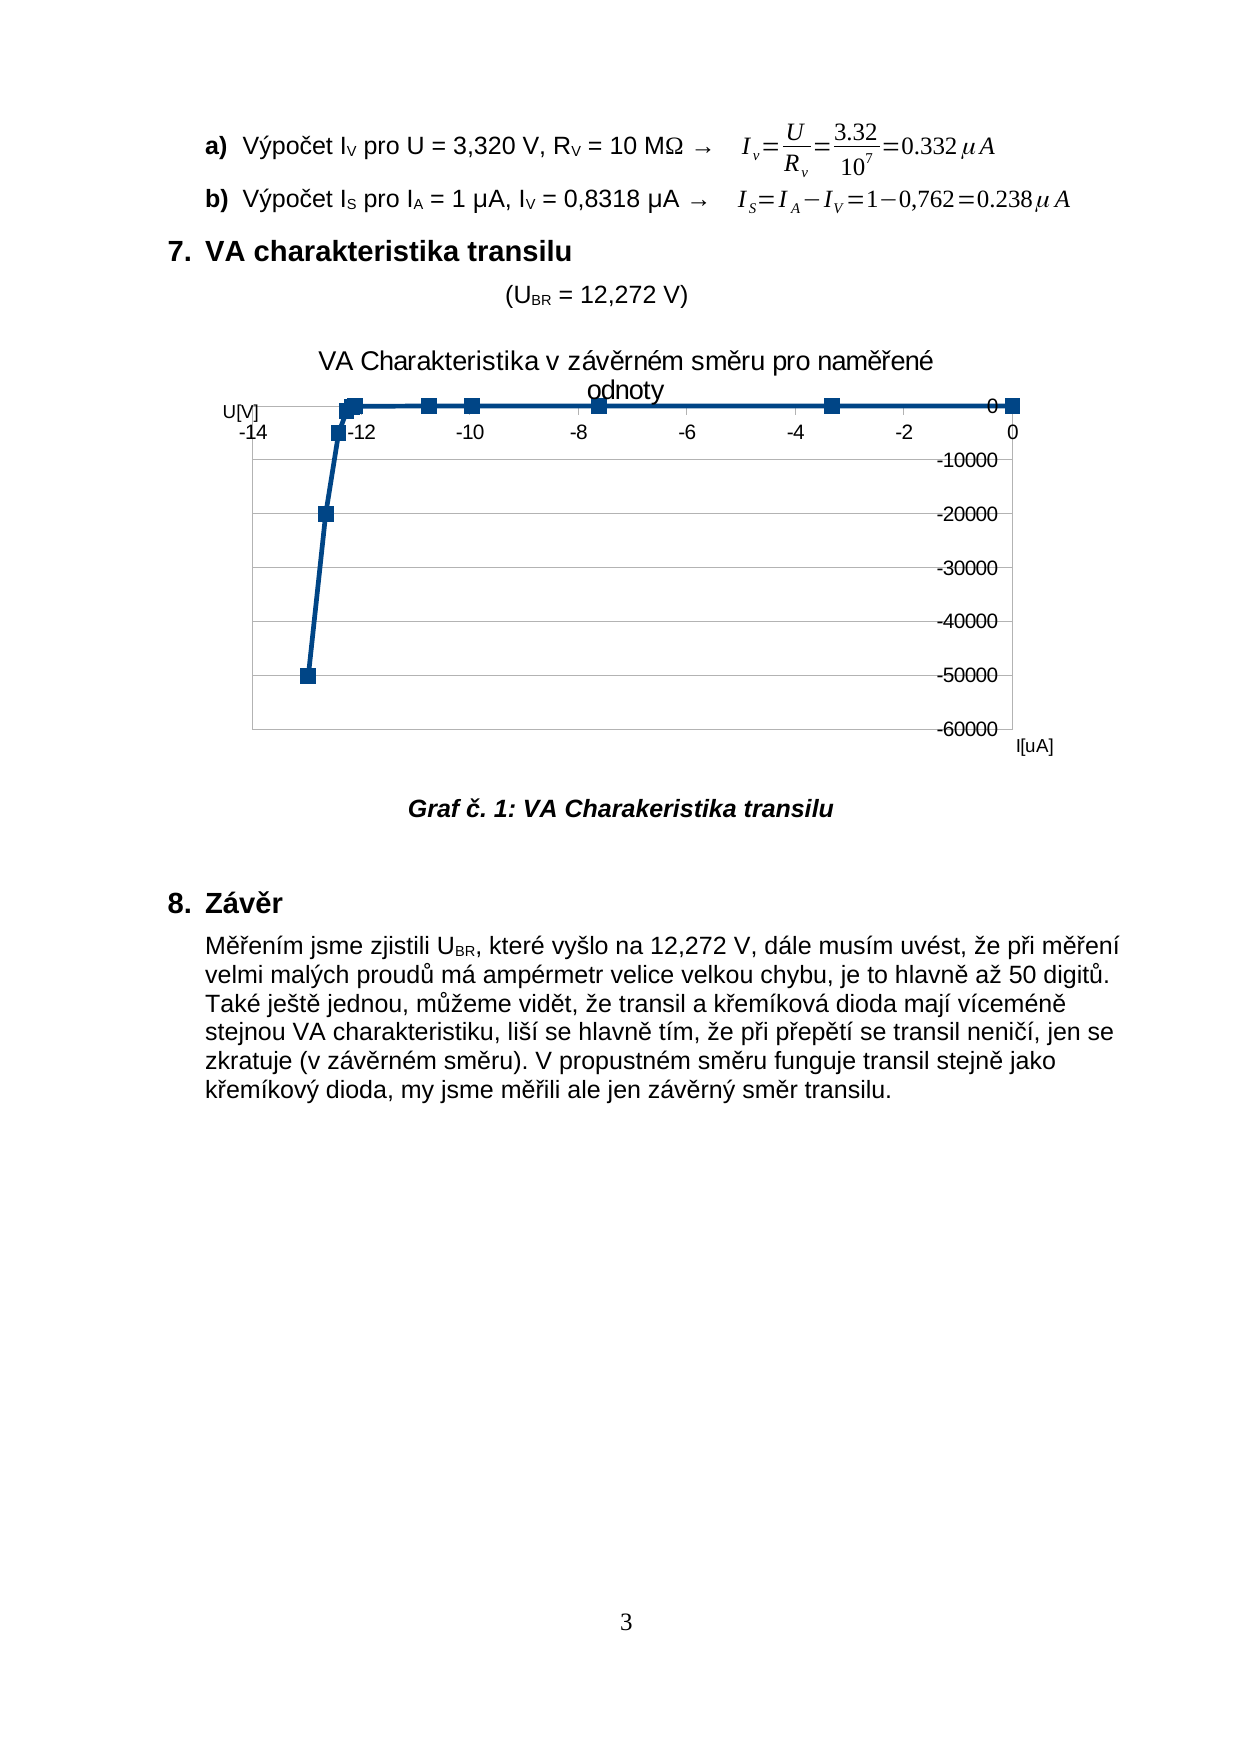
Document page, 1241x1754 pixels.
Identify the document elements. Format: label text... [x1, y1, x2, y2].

list Výpočet IV pro U = 3,320 V, RV = 10 MΩ → [205, 118, 1122, 181]
list Výpočet IS pro IA = 1 µA, IV = 0,8318 µA → [205, 181, 1122, 217]
list (UBR = 12,272 V) [467, 280, 1122, 308]
title Závěr [167, 886, 1122, 919]
list Graf č. 1: VA Charakeristika transilu [186, 794, 1066, 823]
list Měřením jsme zjistili UBR, které vyšlo na 12,272 V, dále musím uvést, že při měření velmi malých proudů má ampérmetr velice velkou chybu, je to hlavně až 50 digitů. Také ještě jednou, můžeme vidět, že transil a křemíková dioda mají víceméně stejnou VA charakteristiku, liší se hlavně tím, že při přepětí se transil neničí, jen se zkratuje (v závěrném směru). V propustném směru funguje transil stejně jako křemíkový dioda, my jsme měřili ale jen závěrný směr transilu. [167, 931, 1122, 1104]
title VA charakteristika transilu [167, 234, 1122, 268]
